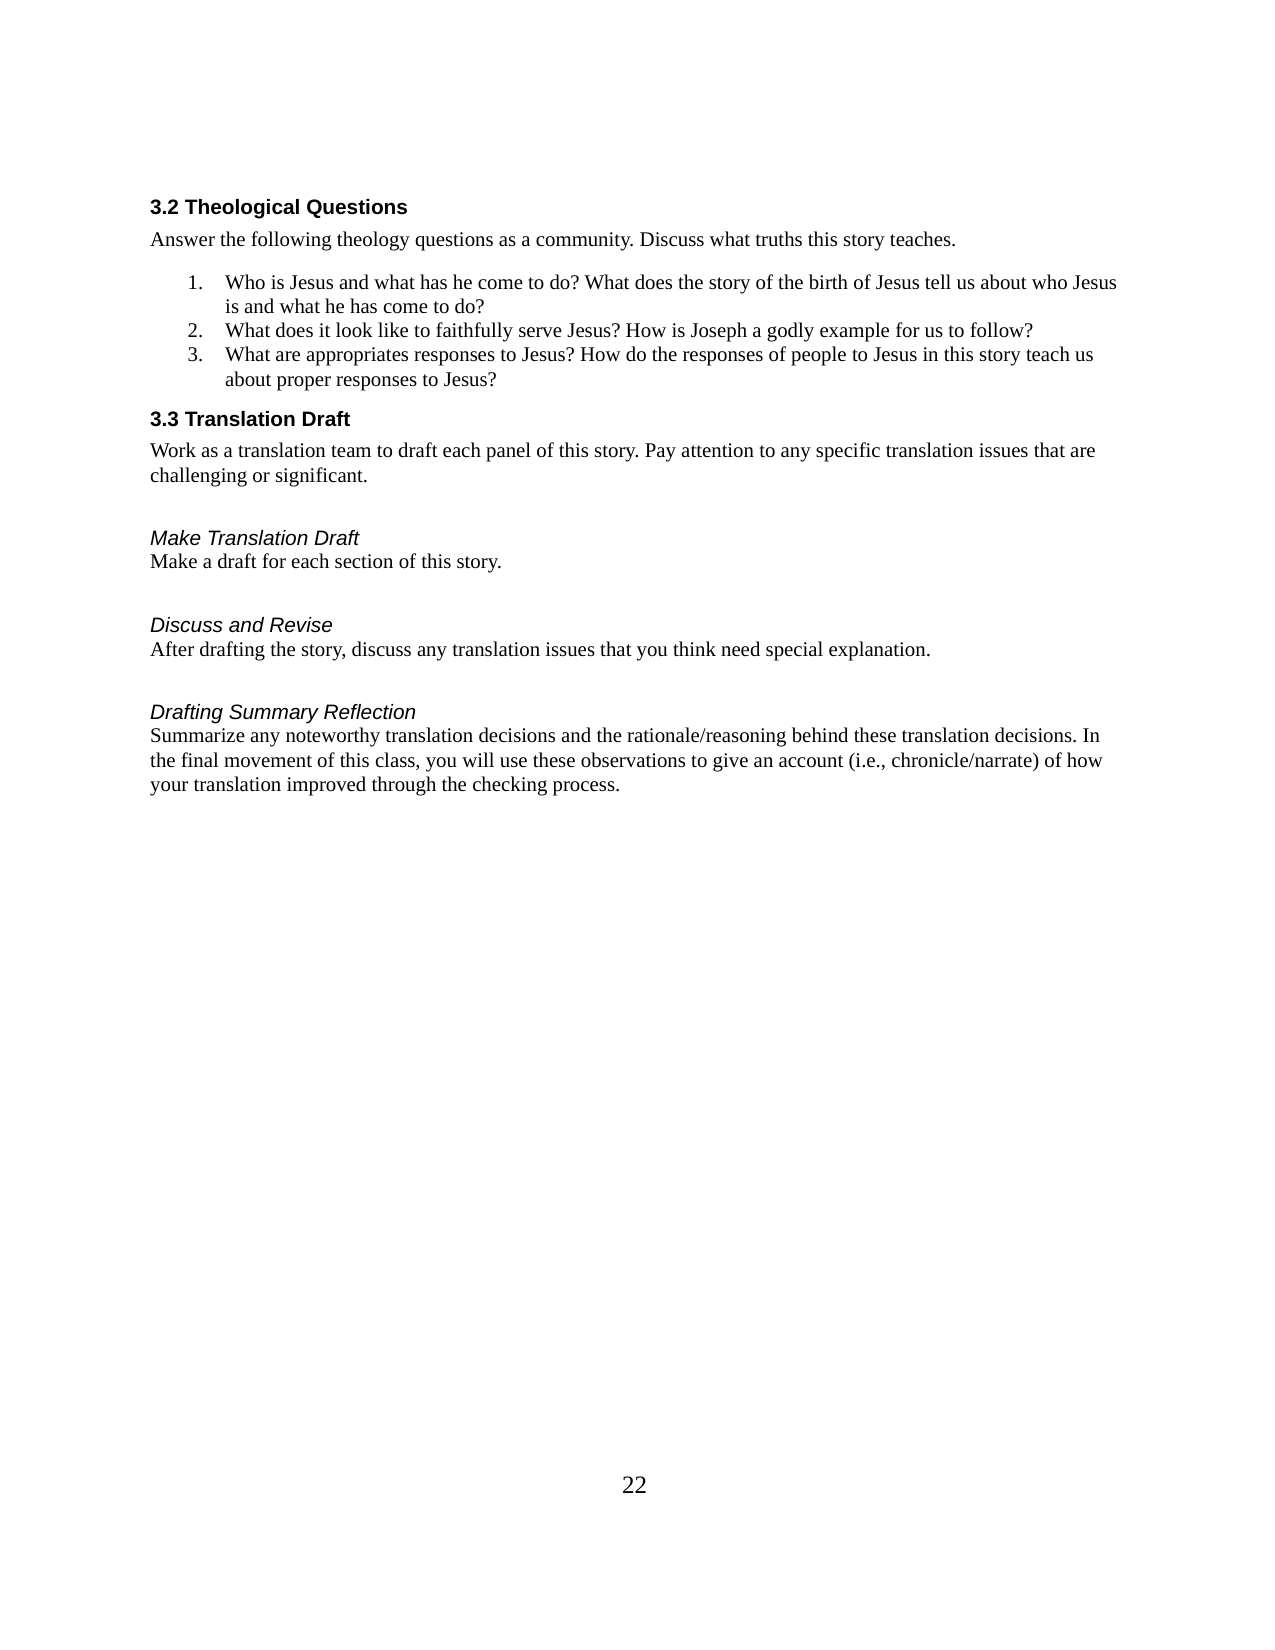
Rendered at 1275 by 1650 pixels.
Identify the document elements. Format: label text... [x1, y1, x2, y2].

subtitle Make Translation Draft [150, 526, 1125, 549]
text Answer the following theology questions as a community. Discuss what truths this story teaches. [150, 227, 1125, 251]
list Who is Jesus and what has he come to do? What does the story of the birth of Jesus tell us about who Jesus is and what he has come to do? [187, 270, 1125, 318]
text After drafting the story, discuss any translation issues that you think need special explanation. [150, 636, 1125, 661]
subtitle Discuss and Revise [150, 612, 1125, 636]
subtitle Drafting Summary Reflection [150, 699, 1125, 723]
subtitle 3.3 Translation Draft [150, 407, 1125, 431]
text Work as a translation team to draft each panel of this story. Pay attention to any specific translation issues that are challenging or significant. [150, 438, 1125, 487]
list What are appropriates responses to Jesus? How do the responses of people to Jesus in this story teach us about proper responses to Jesus? [187, 342, 1125, 391]
text Make a draft for each section of this story. [150, 549, 1125, 573]
subtitle 3.2 Theological Questions [150, 195, 1125, 219]
text Summarize any noteworthy translation decisions and the rationale/reasoning behind these translation decisions. In the final movement of this class, you will use these observations to give an account (i.e., chronicle/narrate) of how your translation improved through the checking process. [150, 723, 1125, 796]
list What does it look like to faithfully serve Jesus? How is Joseph a godly example for us to follow? [187, 318, 1125, 342]
